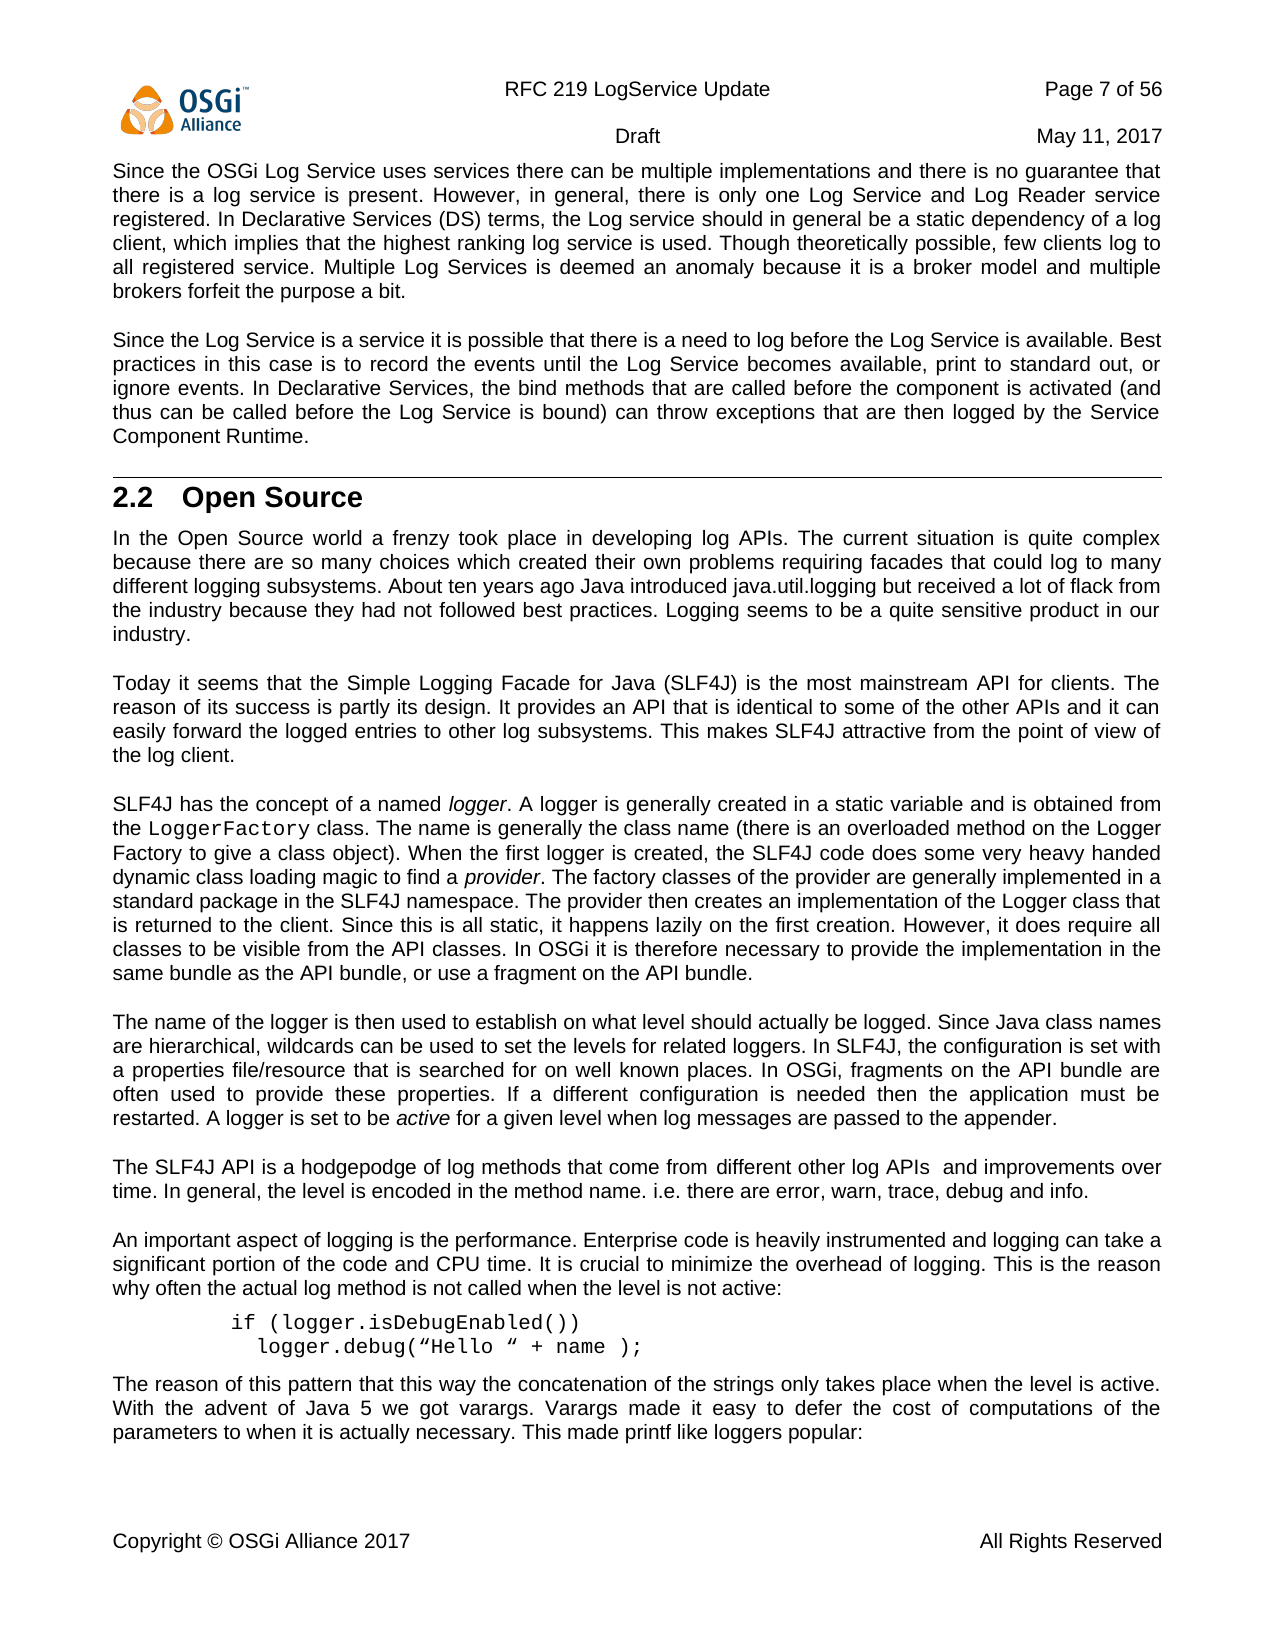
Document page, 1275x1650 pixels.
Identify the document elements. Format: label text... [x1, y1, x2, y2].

text The reason of this pattern that this way the concatenation of the strings only takes place when the level is active. With the advent of Java 5 we got varargs. Varargs made it easy to defer the cost of computations of the parameters to when it is actually necessary. This made printf like loggers popular: [112, 1372, 1162, 1444]
text SLF4J has the concept of a named logger. A logger is generally created in a static variable and is obtained from the LoggerFactory class. The name is generally the class name (there is an overloaded method on the Logger Factory to give a class object). When the first logger is created, the SLF4J code does some very heavy handed dynamic class loading magic to find a provider. The factory classes of the provider are generally implemented in a standard package in the SLF4J namespace. The provider then creates an implementation of the Logger class that is returned to the client. Since this is all static, it happens lazily on the first creation. However, it does require all classes to be visible from the API classes. In OSGi it is therefore necessary to provide the implementation in the same bundle as the API bundle, or use a fragment on the API bundle. [112, 791, 1162, 985]
subtitle Open Source [112, 478, 1162, 513]
text The name of the logger is then used to establish on what level should actually be logged. Since Java class names are hierarchical, wildcards can be used to set the levels for related loggers. In SLF4J, the configuration is set with a properties file/resource that is searched for on well known places. In OSGi, fragments on the API bundle are often used to provide these properties. If a different configuration is needed then the application must be restarted. A logger is set to be active for a given level when log messages are passed to the appender. [112, 1010, 1162, 1130]
text In the Open Source world a frenzy took place in developing log APIs. The current situation is quite complex because there are so many choices which created their own problems requiring facades that could log to many different logging subsystems. About ten years ago Java introduced java.util.logging but received a lot of flack from the industry because they had not followed best practices. Logging seems to be a quite sensitive product in our industry. [112, 526, 1162, 646]
text Since the Log Service is a service it is possible that there is a need to log before the Log Service is available. Best practices in this case is to record the events until the Log Service becomes available, print to standard out, or ignore events. In Declarative Services, the bind methods that are called before the component is activated (and thus can be called before the Log Service is bound) can throw exceptions that are then logged by the Service Component Runtime. [112, 328, 1162, 447]
text An important aspect of logging is the performance. Enterprise code is heavily instrumented and logging can take a significant portion of the code and CPU time. It is crucial to minimize the overhead of logging. This is the reason why often the actual log method is not called when the level is not active: [112, 1228, 1162, 1299]
picture [113, 78, 257, 142]
text The SLF4J API is a hodgepodge of log methods that come from different other log APIs and improvements over time. In general, the level is encoded in the method name. i.e. there are error, warn, trace, debug and info. [112, 1155, 1162, 1203]
text logger.debug(“Hello “ + name ); [172, 1336, 1162, 1359]
text Since the OSGi Log Service uses services there can be multiple implementations and there is no guarantee that there is a log service is present. However, in general, there is only one Log Service and Log Reader service registered. In Declarative Services (DS) terms, the Log service should in general be a static dependency of a log client, which implies that the highest ranking log service is used. Though theoretically possible, few clients log to all registered service. Multiple Log Services is deemed an anomaly because it is a broker model and multiple brokers forfeit the purpose a bit. [112, 159, 1162, 303]
text Today it seems that the Simple Logging Facade for Java (SLF4J) is the most mainstream API for clients. The reason of its success is partly its design. It provides an API that is identical to some of the other APIs and it can easily forward the logged entries to other log subsystems. This makes SLF4J attractive from the point of view of the log client. [112, 671, 1162, 766]
text if (logger.isDebugEnabled()) [172, 1312, 1162, 1336]
